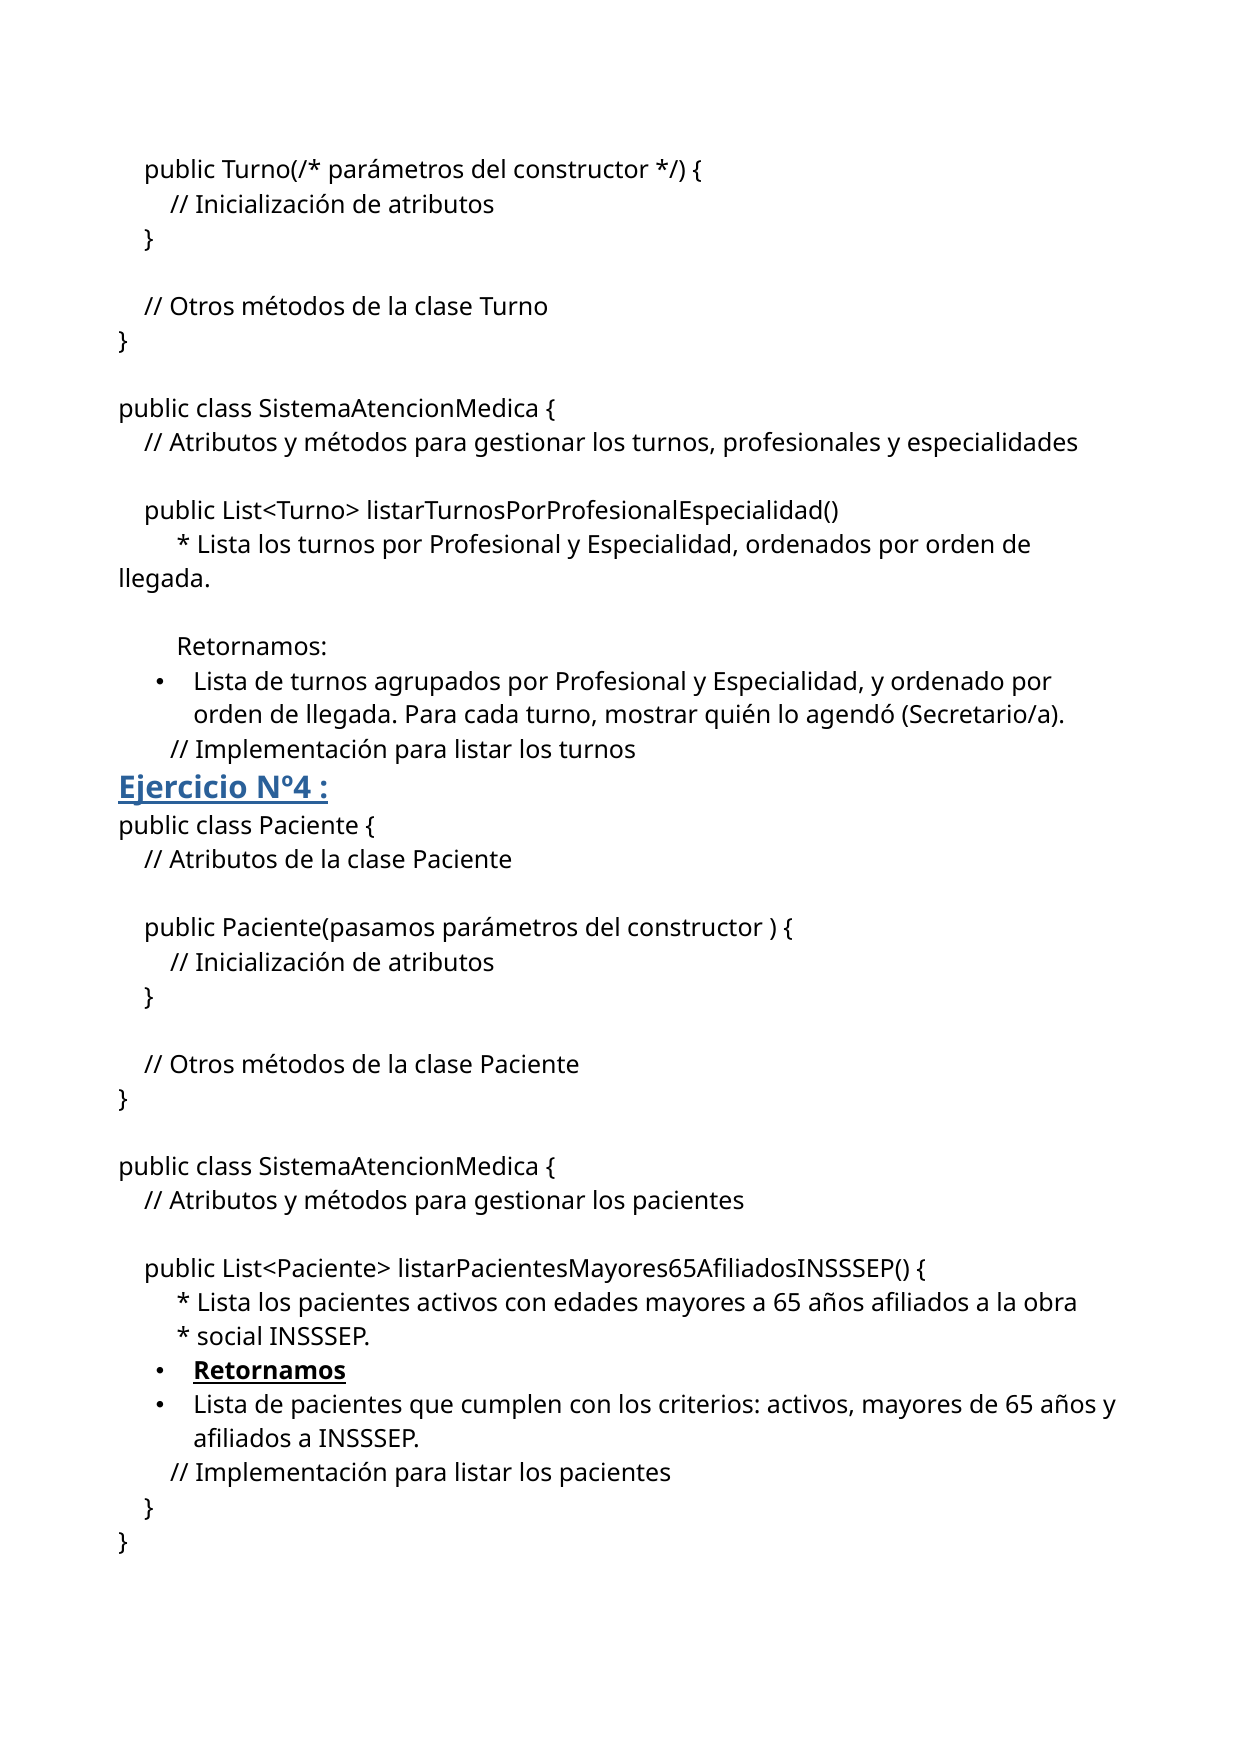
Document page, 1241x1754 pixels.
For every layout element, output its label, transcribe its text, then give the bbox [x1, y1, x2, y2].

text // Otros métodos de la clase Turno [118, 288, 1122, 322]
text // Implementación para listar los pacientes [118, 1455, 1122, 1489]
text // Atributos y métodos para gestionar los turnos, profesionales y especialidades [118, 425, 1122, 459]
text // Atributos de la clase Paciente [118, 842, 1122, 876]
text public class SistemaAtencionMedica { [118, 391, 1122, 425]
text * social INSSSEP. [118, 1319, 1122, 1353]
list Lista de turnos agrupados por Profesional y Especialidad, y ordenado por orden de llegada. Para cada turno, mostrar quién lo agendó (Secretario/a). [156, 663, 1122, 731]
text public List<Turno> listarTurnosPorProfesionalEspecialidad() [118, 493, 1122, 527]
text // Inicialización de atributos [118, 944, 1122, 978]
text public class SistemaAtencionMedica { [118, 1148, 1122, 1183]
text } [118, 1080, 1122, 1114]
text } [118, 978, 1122, 1012]
text * Lista los pacientes activos con edades mayores a 65 años afiliados a la obra [118, 1285, 1122, 1319]
text // Implementación para listar los turnos [118, 731, 1122, 765]
text * Lista los turnos por Profesional y Especialidad, ordenados por orden de llegada. [118, 527, 1122, 595]
text } [118, 1489, 1122, 1523]
text public Paciente(pasamos parámetros del constructor ) { [118, 910, 1122, 944]
text Retornamos: [118, 629, 1122, 663]
text public Turno(/* parámetros del constructor */) { [118, 152, 1122, 186]
list Lista de pacientes que cumplen con los criterios: activos, mayores de 65 años y afiliados a INSSSEP. [156, 1387, 1122, 1455]
text // Inicialización de atributos [118, 186, 1122, 220]
text } [118, 322, 1122, 357]
text // Otros métodos de la clase Paciente [118, 1046, 1122, 1080]
text public List<Paciente> listarPacientesMayores65AfiliadosINSSSEP() { [118, 1251, 1122, 1285]
text } [118, 1523, 1122, 1557]
text // Atributos y métodos para gestionar los pacientes [118, 1183, 1122, 1217]
text public class Paciente { [118, 808, 1122, 842]
list Retornamos [156, 1353, 1122, 1387]
text } [118, 220, 1122, 254]
text Ejercicio Nº4 : [118, 765, 1122, 808]
